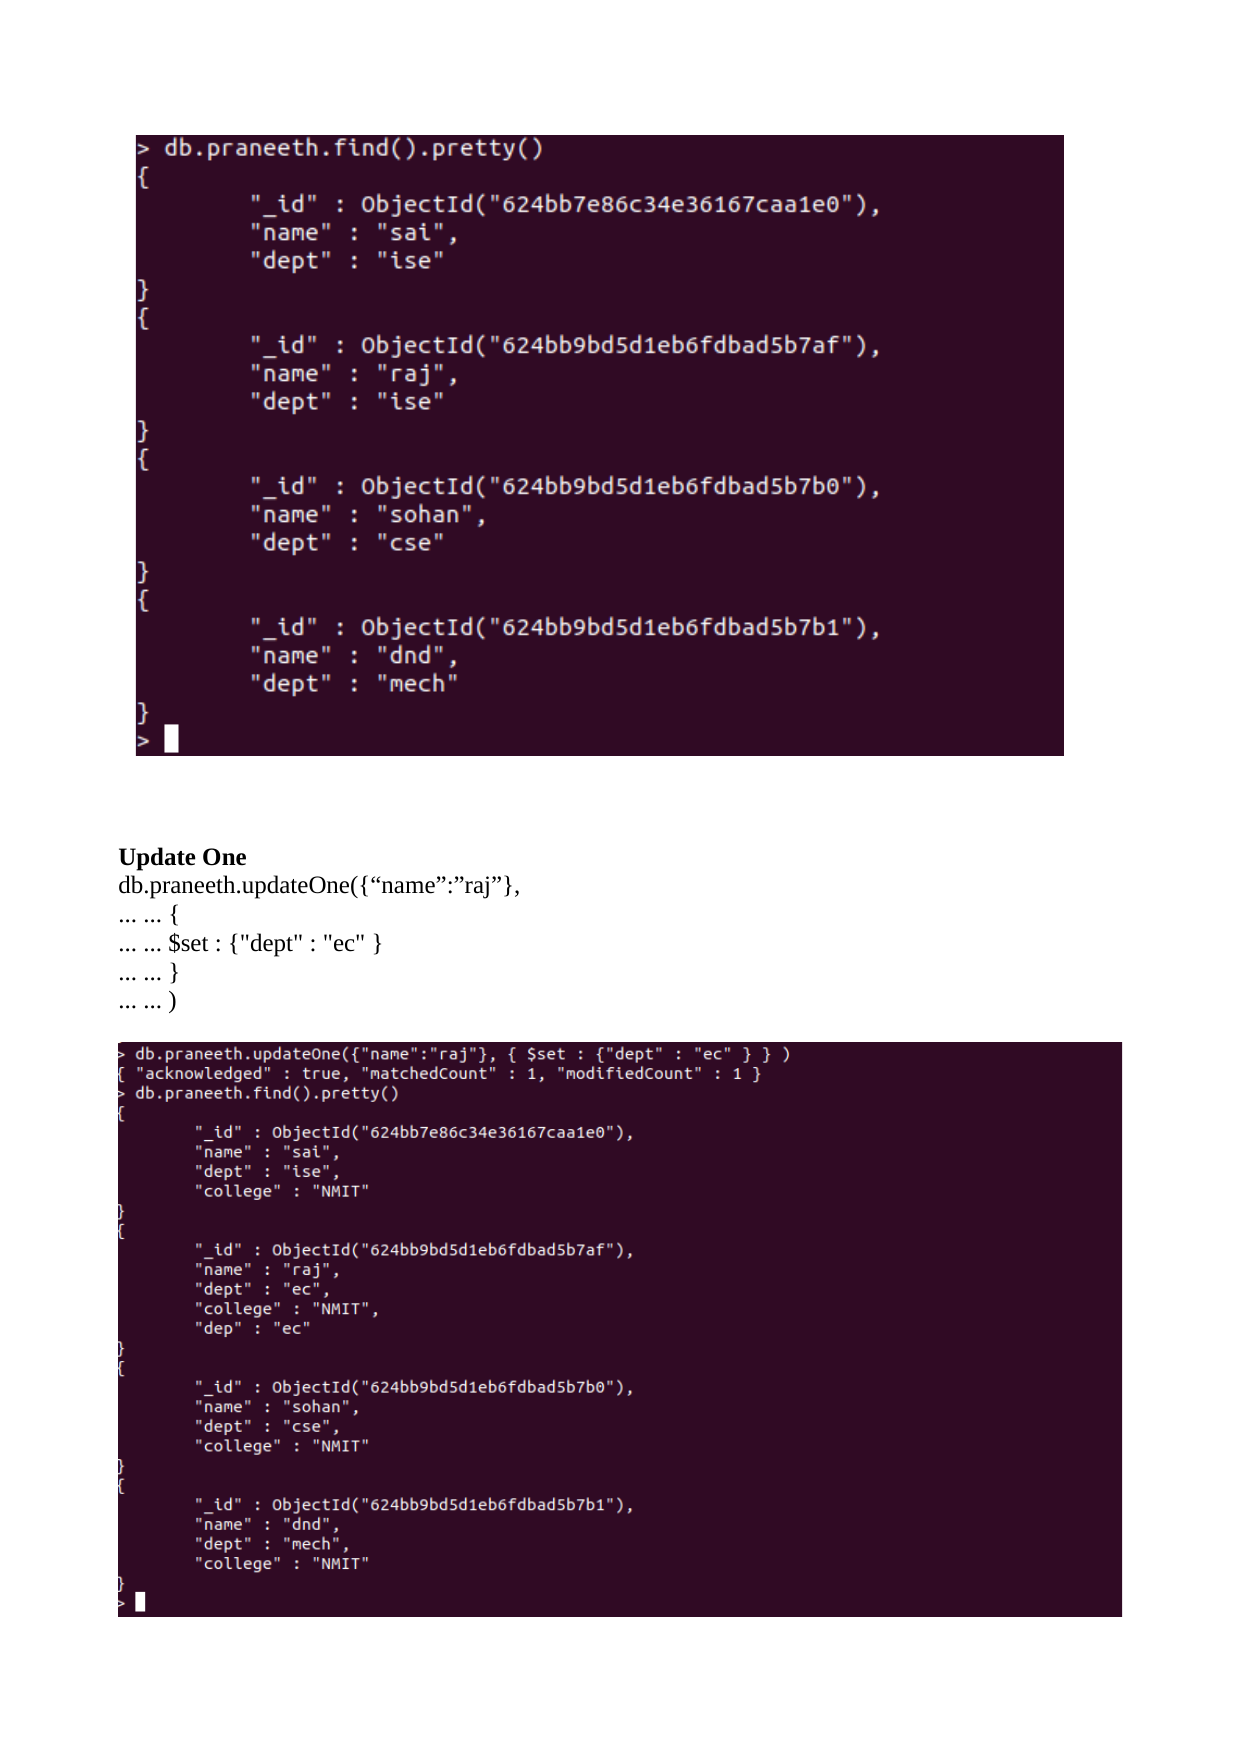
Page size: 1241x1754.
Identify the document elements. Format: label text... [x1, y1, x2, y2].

text ... ... $set : {"dept" : "ec" } [118, 928, 1122, 957]
text ... ... } [118, 957, 1122, 985]
picture [118, 1042, 1123, 1617]
text db.praneeth.updateOne({“name”:”raj”}, [118, 870, 1122, 899]
text Update One [118, 842, 1122, 870]
text ... ... { [118, 899, 1122, 928]
text ... ... ) [118, 985, 1122, 1014]
picture [135, 135, 1064, 756]
